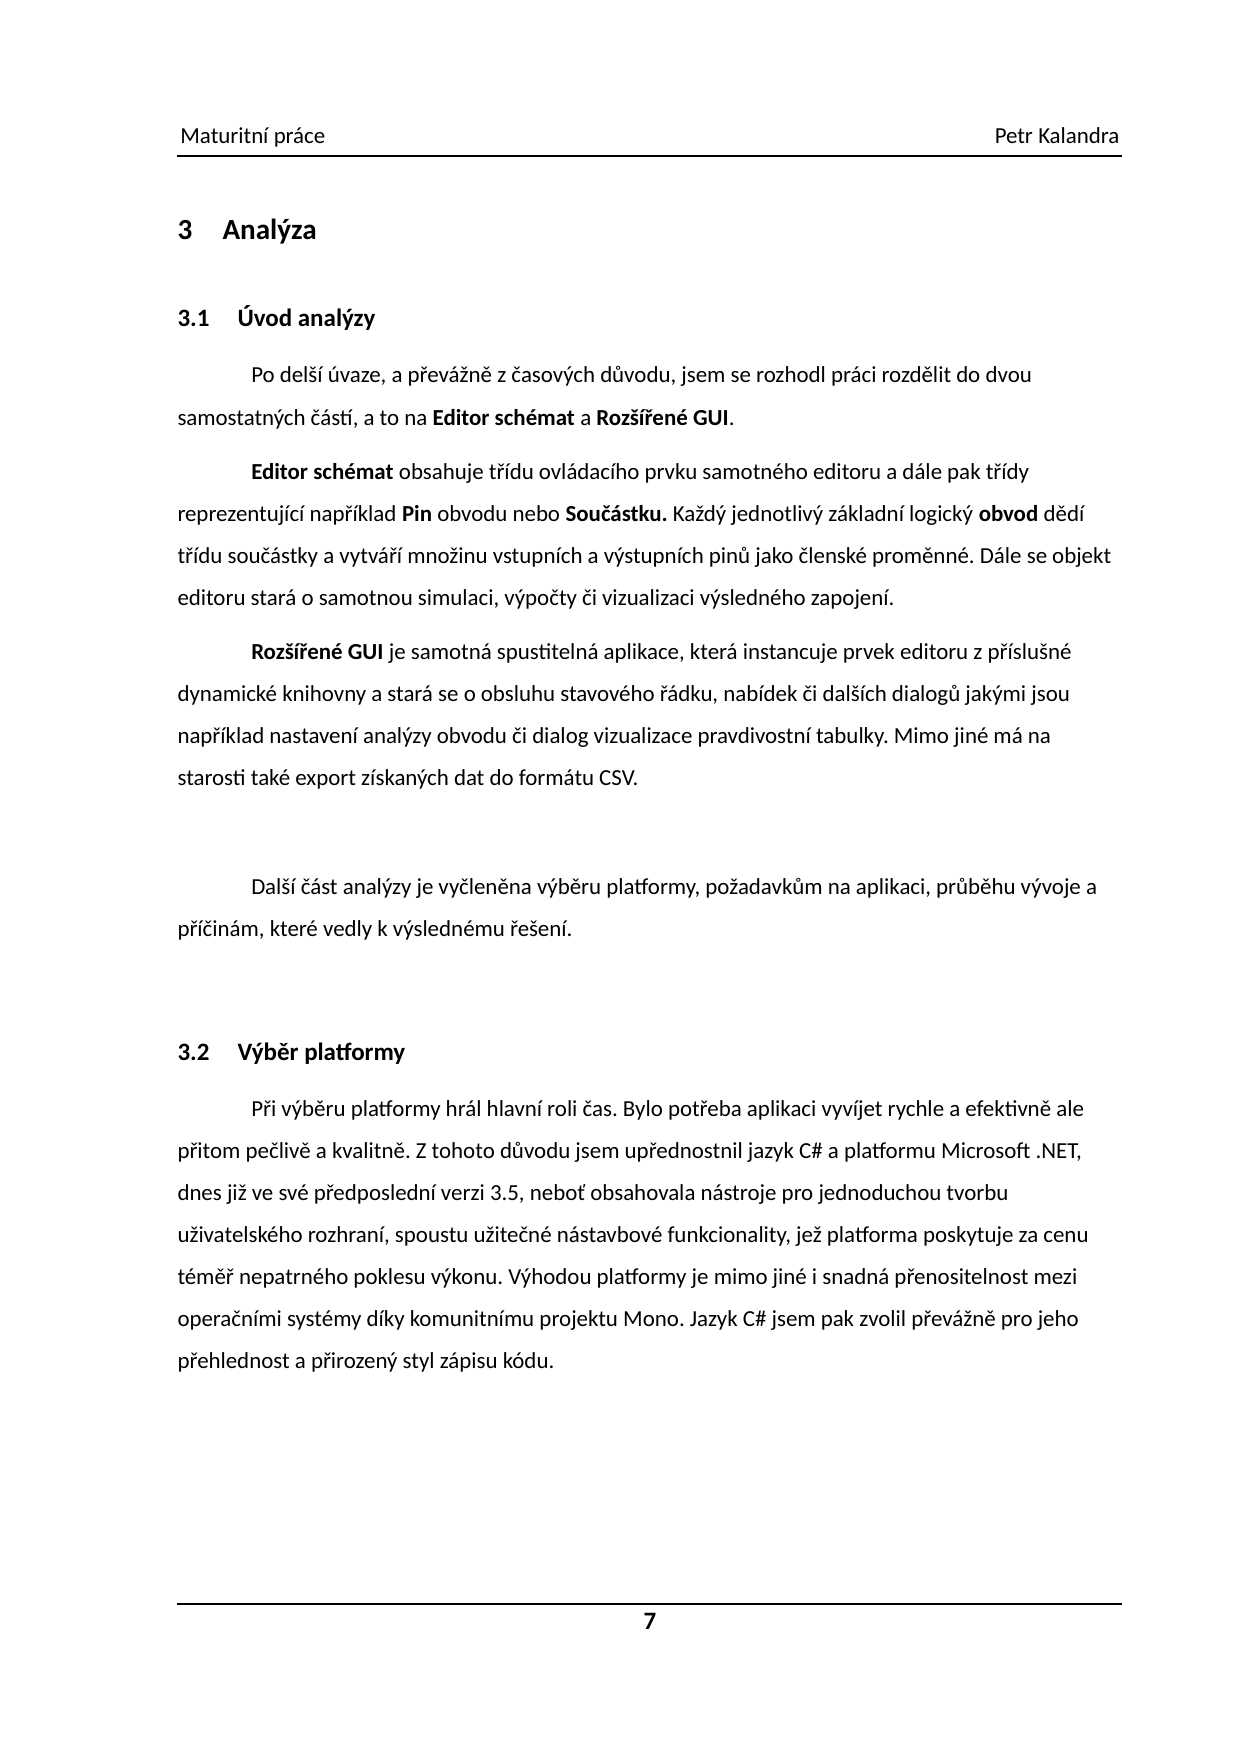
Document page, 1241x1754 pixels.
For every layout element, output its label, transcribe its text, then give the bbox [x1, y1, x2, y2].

subtitle 3.1 Úvod analýzy [177, 302, 1122, 333]
text Editor schémat obsahuje třídu ovládacího prvku samotného editoru a dále pak třídy reprezentující například Pin obvodu nebo Součástku. Každý jednotlivý základní logický obvod dědí třídu součástky a vytváří množinu vstupních a výstupních pinů jako členské proměnné. Dále se objekt editoru stará o samotnou simulaci, výpočty či vizualizaci výsledného zapojení. [177, 457, 1122, 611]
subtitle 3 Analýza [177, 211, 1122, 247]
subtitle 3.2 Výběr platformy [177, 1036, 1122, 1066]
text Při výběru platformy hrál hlavní roli čas. Bylo potřeba aplikaci vyvíjet rychle a efektivně ale přitom pečlivě a kvalitně. Z tohoto důvodu jsem upřednostnil jazyk C# a platformu Microsoft .NET, dnes již ve své předposlední verzi 3.5, neboť obsahovala nástroje pro jednoduchou tvorbu uživatelského rozhraní, spoustu užitečné nástavbové funkcionality, jež platforma poskytuje za cenu téměř nepatrného poklesu výkonu. Výhodou platformy je mimo jiné i snadná přenositelnost mezi operačními systémy díky komunitnímu projektu Mono. Jazyk C# jsem pak zvolil převážně pro jeho přehlednost a přirozený styl zápisu kódu. [177, 1094, 1122, 1374]
text Rozšířené GUI je samotná spustitelná aplikace, která instancuje prvek editoru z příslušné dynamické knihovny a stará se o obsluhu stavového řádku, nabídek či dalších dialogů jakými jsou například nastavení analýzy obvodu či dialog vizualizace pravdivostní tabulky. Mimo jiné má na starosti také export získaných dat do formátu CSV. [177, 637, 1122, 791]
text Po delší úvaze, a převážně z časových důvodu, jsem se rozhodl práci rozdělit do dvou samostatných částí, a to na Editor schémat a Rozšířené GUI. [177, 361, 1122, 431]
text Další část analýzy je vyčleněna výběru platformy, požadavkům na aplikaci, průběhu vývoje a příčinám, které vedly k výslednému řešení. [177, 872, 1122, 942]
